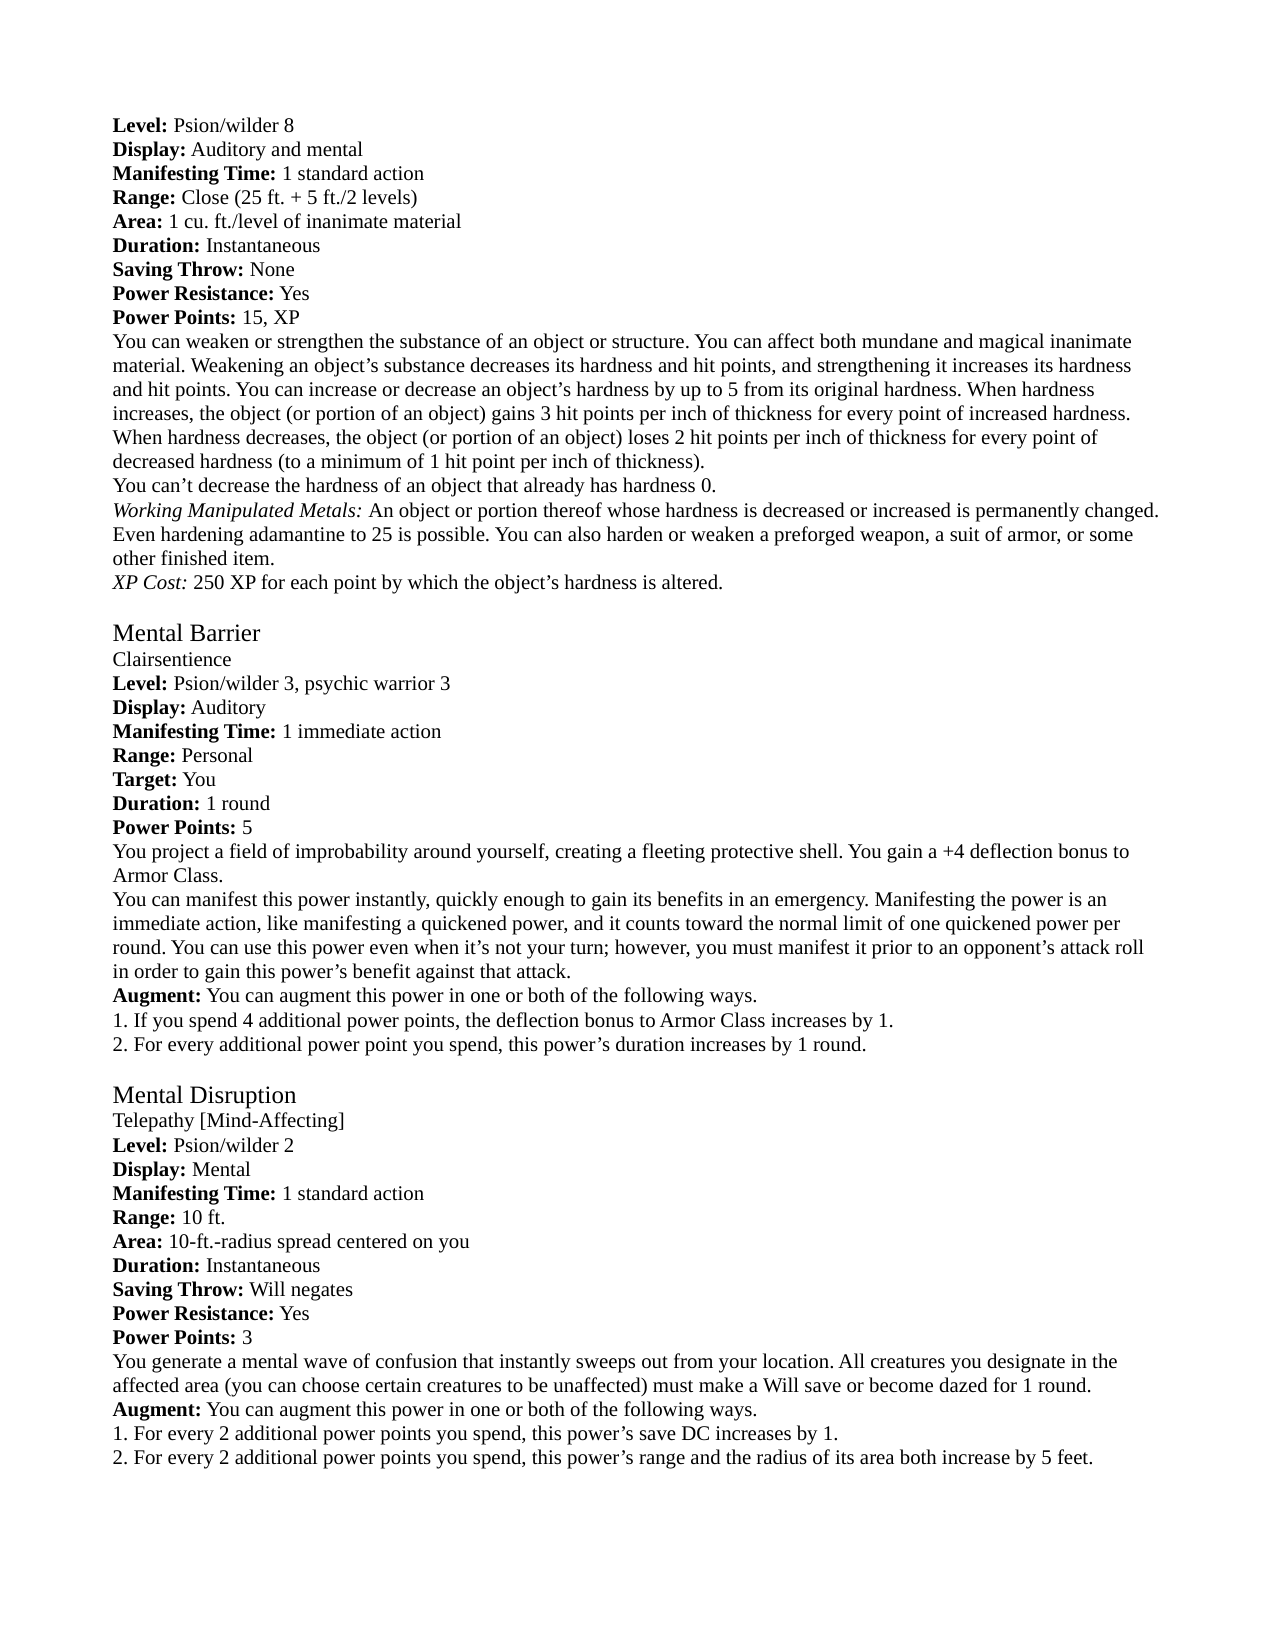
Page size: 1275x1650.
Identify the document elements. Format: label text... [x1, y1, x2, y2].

text Display: Auditory and mental [112, 137, 1162, 161]
text Saving Throw: Will negates [112, 1277, 1162, 1301]
text Manifesting Time: 1 standard action [112, 161, 1162, 185]
text Saving Throw: None [112, 257, 1162, 281]
text Range: Close (25 ft. + 5 ft./2 levels) [112, 185, 1162, 209]
text 2. For every 2 additional power points you spend, this power’s range and the radius of its area both increase by 5 feet. [112, 1445, 1162, 1469]
text You can’t decrease the hardness of an object that already has hardness 0. [112, 473, 1162, 497]
text XP Cost: 250 XP for each point by which the object’s hardness is altered. [112, 570, 1162, 594]
text 1. For every 2 additional power points you spend, this power’s save DC increases by 1. [112, 1421, 1162, 1445]
text Working Manipulated Metals: An object or portion thereof whose hardness is decreased or increased is permanently changed. Even hardening adamantine to 25 is possible. You can also harden or weaken a preforged weapon, a suit of armor, or some other finished item. [112, 497, 1162, 570]
text Level: Psion/wilder 3, psychic warrior 3 [112, 671, 1162, 695]
text Level: Psion/wilder 8 [112, 112, 1162, 137]
text You generate a mental wave of confusion that instantly sweeps out from your location. All creatures you designate in the affected area (you can choose certain creatures to be unaffected) must make a Will save or become dazed for 1 round. [112, 1349, 1162, 1397]
text Display: Mental [112, 1157, 1162, 1181]
text You project a field of improbability around yourself, creating a fleeting protective shell. You gain a +4 deflection bonus to Armor Class. [112, 839, 1162, 887]
text Level: Psion/wilder 2 [112, 1132, 1162, 1157]
text Telepathy [Mind-Affecting] [112, 1108, 1162, 1132]
text Power Resistance: Yes [112, 1301, 1162, 1325]
text 1. If you spend 4 additional power points, the deflection bonus to Armor Class increases by 1. [112, 1007, 1162, 1032]
text Power Resistance: Yes [112, 281, 1162, 305]
text Range: 10 ft. [112, 1205, 1162, 1229]
text You can weaken or strengthen the substance of an object or structure. You can affect both mundane and magical inanimate material. Weakening an object’s substance decreases its hardness and hit points, and strengthening it increases its hardness and hit points. You can increase or decrease an object’s hardness by up to 5 from its original hardness. When hardness increases, the object (or portion of an object) gains 3 hit points per inch of thickness for every point of increased hardness. When hardness decreases, the object (or portion of an object) loses 2 hit points per inch of thickness for every point of decreased hardness (to a minimum of 1 hit point per inch of thickness). [112, 329, 1162, 473]
text Area: 1 cu. ft./level of inanimate material [112, 209, 1162, 233]
text You can manifest this power instantly, quickly enough to gain its benefits in an emergency. Manifesting the power is an immediate action, like manifesting a quickened power, and it counts toward the normal limit of one quickened power per round. You can use this power even when it’s not your turn; however, you must manifest it prior to an opponent’s attack roll in order to gain this power’s benefit against that attack. [112, 887, 1162, 983]
text Augment: You can augment this power in one or both of the following ways. [112, 1397, 1162, 1421]
text Duration: 1 round [112, 791, 1162, 815]
text Target: You [112, 767, 1162, 791]
text Range: Personal [112, 743, 1162, 767]
text Power Points: 3 [112, 1325, 1162, 1349]
text Augment: You can augment this power in one or both of the following ways. [112, 983, 1162, 1007]
text Duration: Instantaneous [112, 1253, 1162, 1277]
subtitle Mental Disruption [112, 1080, 1162, 1108]
text Manifesting Time: 1 standard action [112, 1181, 1162, 1205]
text Power Points: 15, XP [112, 305, 1162, 329]
text Duration: Instantaneous [112, 233, 1162, 257]
text Display: Auditory [112, 695, 1162, 719]
text Power Points: 5 [112, 815, 1162, 839]
text Area: 10-ft.-radius spread centered on you [112, 1229, 1162, 1253]
text Manifesting Time: 1 immediate action [112, 719, 1162, 743]
text Clairsentience [112, 647, 1162, 671]
subtitle Mental Barrier [112, 618, 1162, 647]
text 2. For every additional power point you spend, this power’s duration increases by 1 round. [112, 1032, 1162, 1056]
